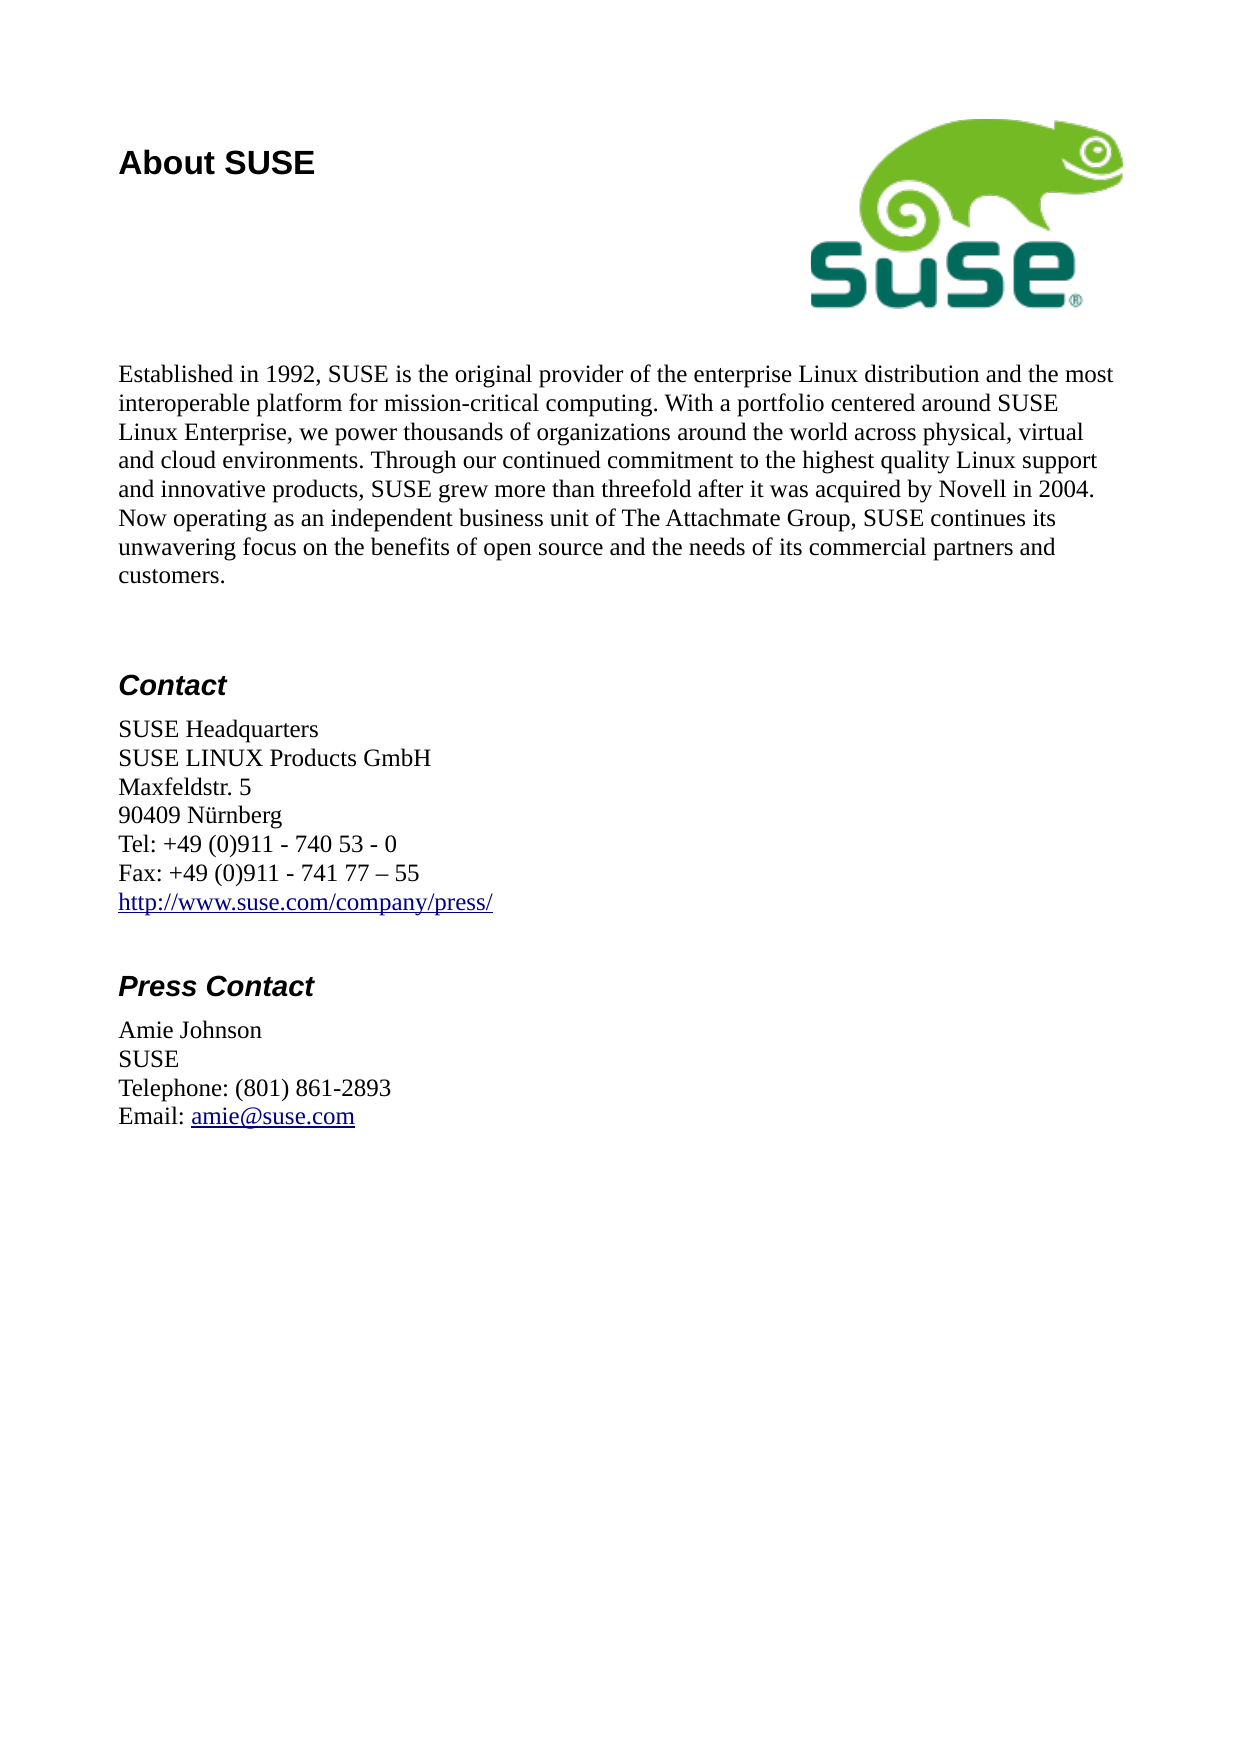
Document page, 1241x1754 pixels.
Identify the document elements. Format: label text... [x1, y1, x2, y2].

subtitle About SUSE [118, 143, 810, 182]
subtitle Press Contact [118, 969, 1122, 1003]
text SUSE Headquarters SUSE LINUX Products GmbH Maxfeldstr. 5 90409 Nürnberg Tel: +49 (0)911 - 740 53 - 0 Fax: +49 (0)911 - 741 77 – 55 [118, 714, 1122, 887]
text http://www.suse.com/company/press/ [118, 887, 1122, 915]
subtitle Contact [118, 668, 1122, 702]
picture [810, 119, 1124, 309]
text Established in 1992, SUSE is the original provider of the enterprise Linux distribution and the most interoperable platform for mission-critical computing. With a portfolio centered around SUSE Linux Enterprise, we power thousands of organizations around the world across physical, virtual and cloud environments. Through our continued commitment to the highest quality Linux support and innovative products, SUSE grew more than threefold after it was acquired by Novell in 2004. Now operating as an independent business unit of The Attachmate Group, SUSE continues its unwavering focus on the benefits of open source and the needs of its commercial partners and customers. [118, 359, 1122, 589]
text Amie Johnson SUSE Telephone: (801) 861-2893 Email: amie@suse.com [118, 1015, 1122, 1130]
